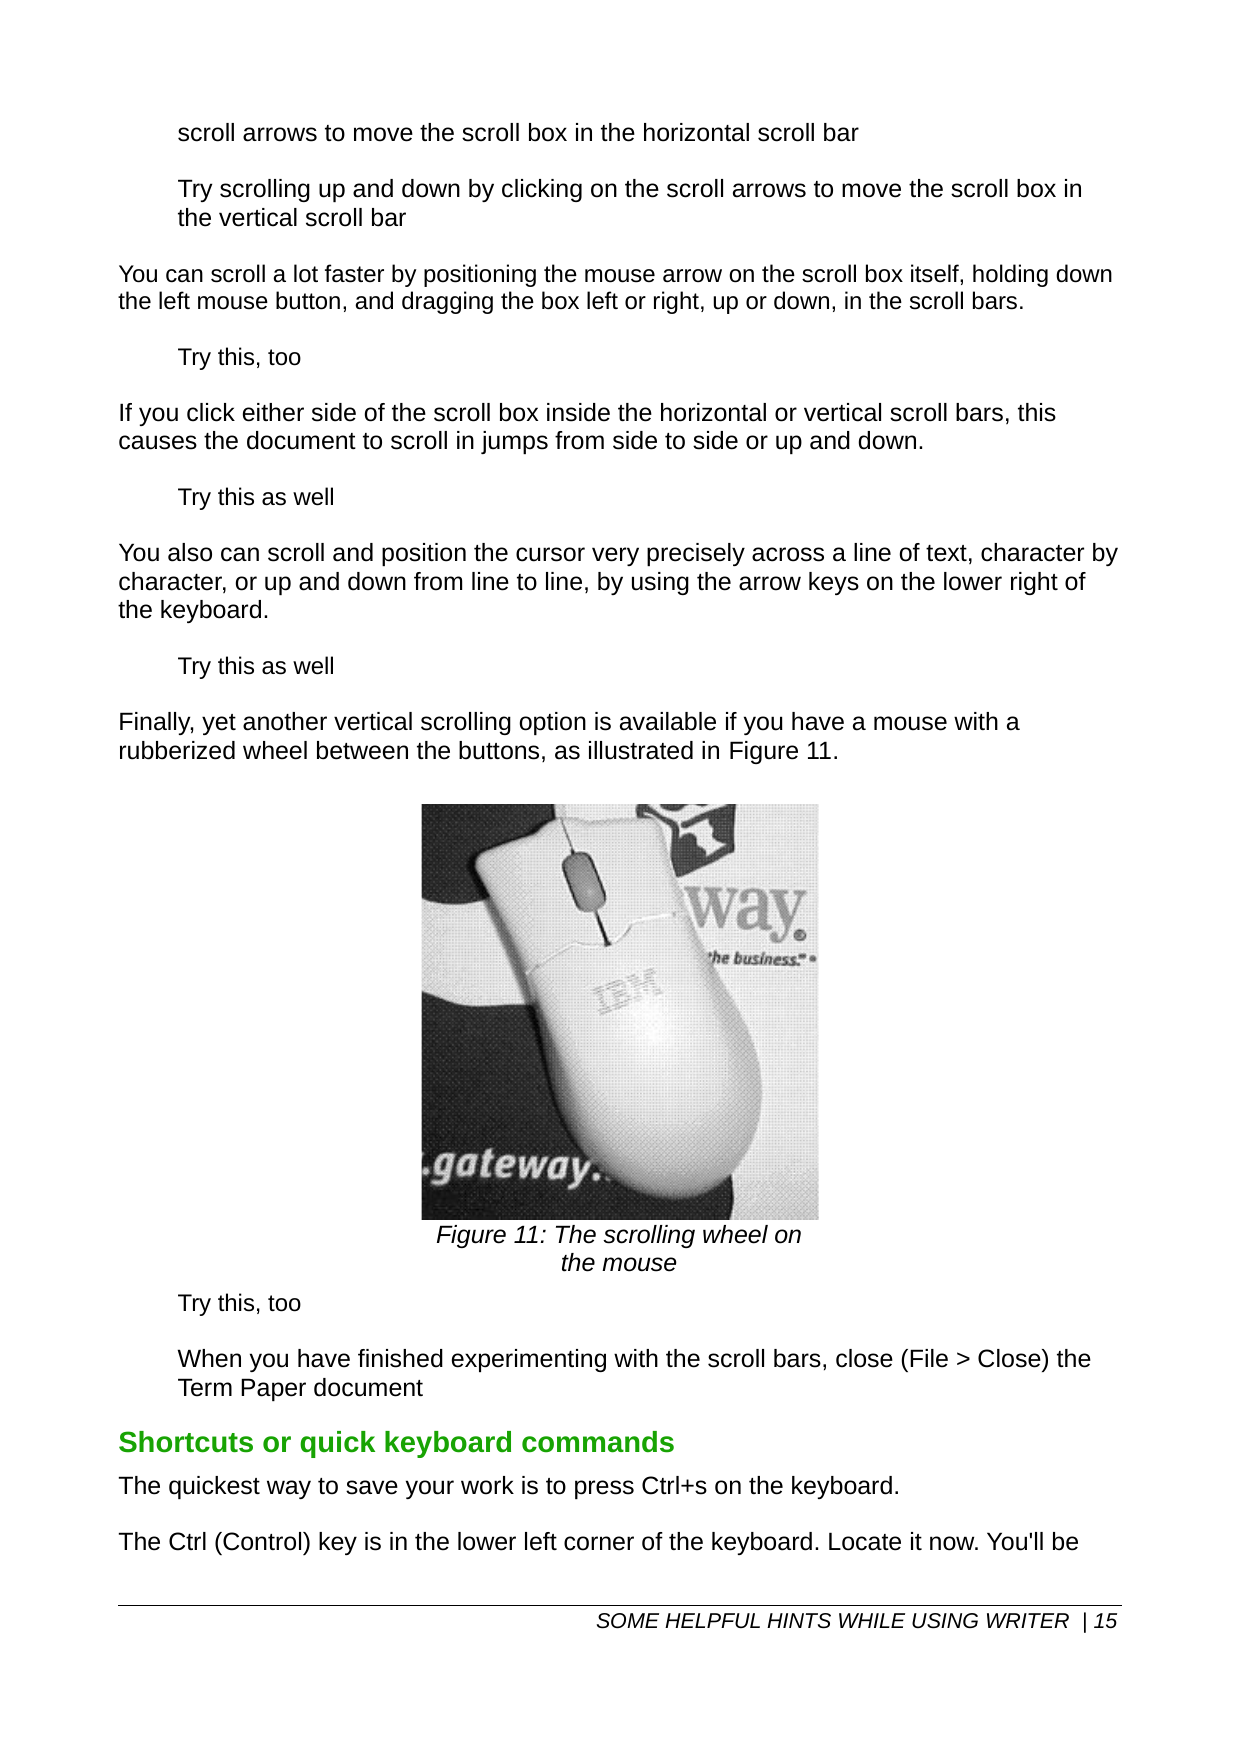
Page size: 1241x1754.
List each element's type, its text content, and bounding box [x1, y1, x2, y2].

text The Ctrl (Control) key is in the lower left corner of the keyboard. Locate it now. You'll be [118, 1527, 1122, 1556]
text You can scroll a lot faster by positioning the mouse arrow on the scroll box itself, holding down the left mouse button, and dragging the box left or right, up or down, in the scroll bars. [118, 259, 1122, 315]
text Try this as well [177, 652, 1122, 679]
text Try this as well [177, 483, 1122, 510]
text scroll arrows to move the scroll box in the horizontal scroll bar [177, 118, 1122, 147]
text Finally, yet another vertical scrolling option is available if you have a mouse with a rubberized wheel between the buttons, as illustrated in Figure 11. [118, 707, 1122, 764]
text The quickest way to save your work is to press Ctrl+s on the keyboard. [118, 1471, 1122, 1499]
text If you click either side of the scroll box inside the horizontal or vertical scroll bars, this causes the document to scroll in jumps from side to side or up and down. [118, 398, 1122, 455]
text Try this, too [177, 1289, 1122, 1317]
text You also can scroll and position the cursor very precisely across a line of text, character by character, or up and down from line to line, by using the arrow keys on the lower right of the keyboard. [118, 538, 1122, 624]
text When you have finished experimenting with the scroll bars, close (File > Close) the Term Paper document [177, 1344, 1122, 1402]
text Try this, too [177, 342, 1122, 370]
picture [421, 804, 819, 1220]
subtitle Shortcuts or quick keyboard commands [118, 1426, 1122, 1459]
text Figure 11: The scrolling wheel on the mouse [422, 1220, 818, 1277]
text Try scrolling up and down by clicking on the scroll arrows to move the scroll box in the vertical scroll bar [177, 174, 1122, 232]
